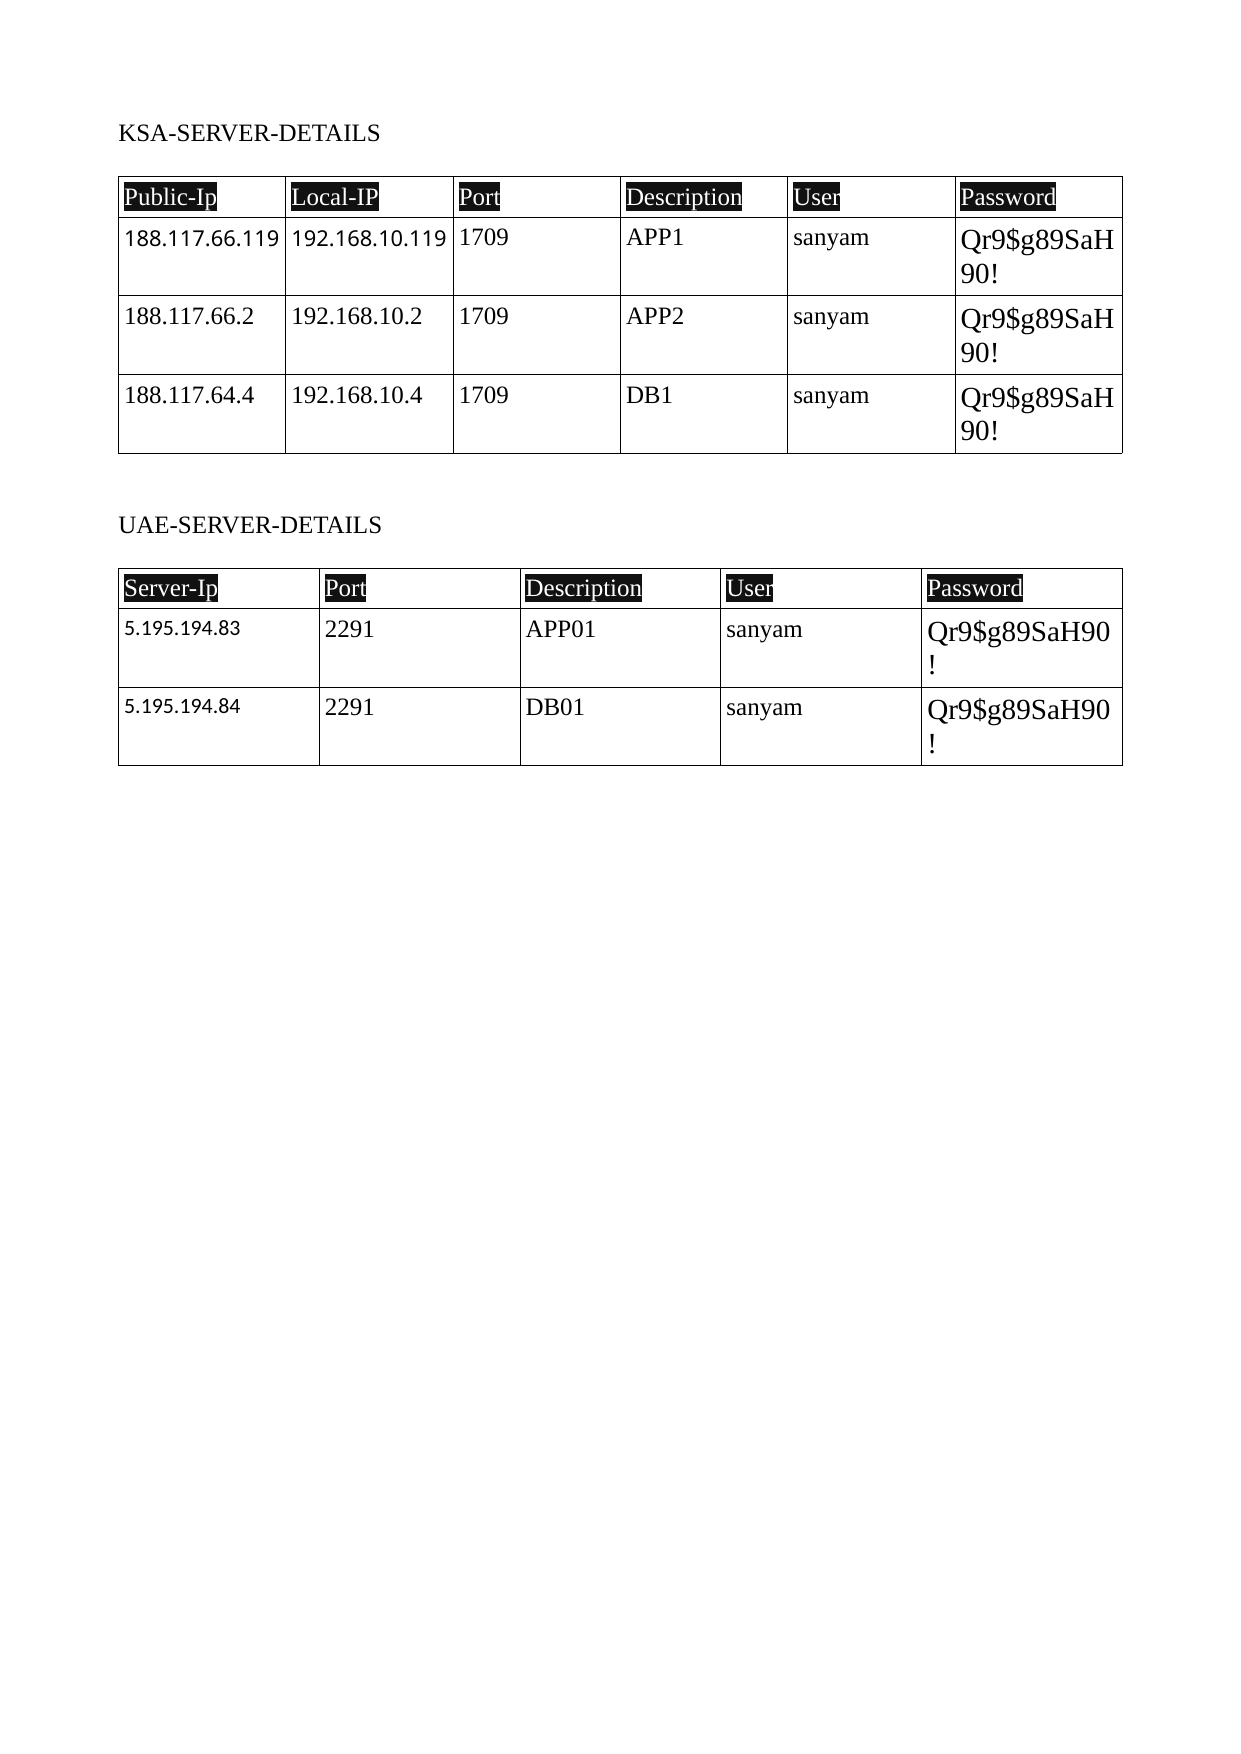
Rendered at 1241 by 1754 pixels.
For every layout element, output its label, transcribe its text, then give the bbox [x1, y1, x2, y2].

table_cell 192.168.10.2 [286, 296, 453, 374]
table_cell 2291 [320, 688, 520, 765]
table_header Port [320, 569, 520, 608]
table_cell APP2 [621, 296, 787, 374]
table_header Public-Ip [119, 177, 285, 217]
table_cell Qr9$g89SaH90! [956, 375, 1122, 453]
table_cell sanyam [721, 609, 921, 687]
table_header User [721, 569, 921, 608]
table_cell 1709 [454, 218, 620, 295]
table_cell 1709 [454, 375, 620, 453]
table_cell Qr9$g89SaH90! [956, 218, 1122, 295]
table_cell sanyam [788, 218, 955, 295]
table_header Password [922, 569, 1122, 608]
text UAE-SERVER-DETAILS [118, 510, 1122, 539]
table_cell Qr9$g89SaH90! [956, 296, 1122, 374]
table_cell APP1 [621, 218, 787, 295]
table_cell sanyam [721, 688, 921, 765]
table_cell Qr9$g89SaH90! [922, 688, 1122, 765]
table_header Description [521, 569, 720, 608]
table_cell 5.195.194.83 [119, 609, 319, 687]
table_cell DB1 [621, 375, 787, 453]
table_header User [788, 177, 955, 217]
table_cell 188.117.66.119 [119, 218, 285, 295]
table_cell DB01 [521, 688, 720, 765]
table_cell sanyam [788, 296, 955, 374]
table_header Port [454, 177, 620, 217]
table_cell 5.195.194.84 [119, 688, 319, 765]
table_cell 192.168.10.4 [286, 375, 453, 453]
table_header Local-IP [286, 177, 453, 217]
table_cell Qr9$g89SaH90! [922, 609, 1122, 687]
table_header Server-Ip [119, 569, 319, 608]
table_cell APP01 [521, 609, 720, 687]
table_cell 188.117.64.4 [119, 375, 285, 453]
table_cell 1709 [454, 296, 620, 374]
table_cell 188.117.66.2 [119, 296, 285, 374]
table_cell 192.168.10.119 [286, 218, 453, 295]
table_header Description [621, 177, 787, 217]
table_cell 2291 [320, 609, 520, 687]
table_header Password [956, 177, 1122, 217]
table_cell sanyam [788, 375, 955, 453]
